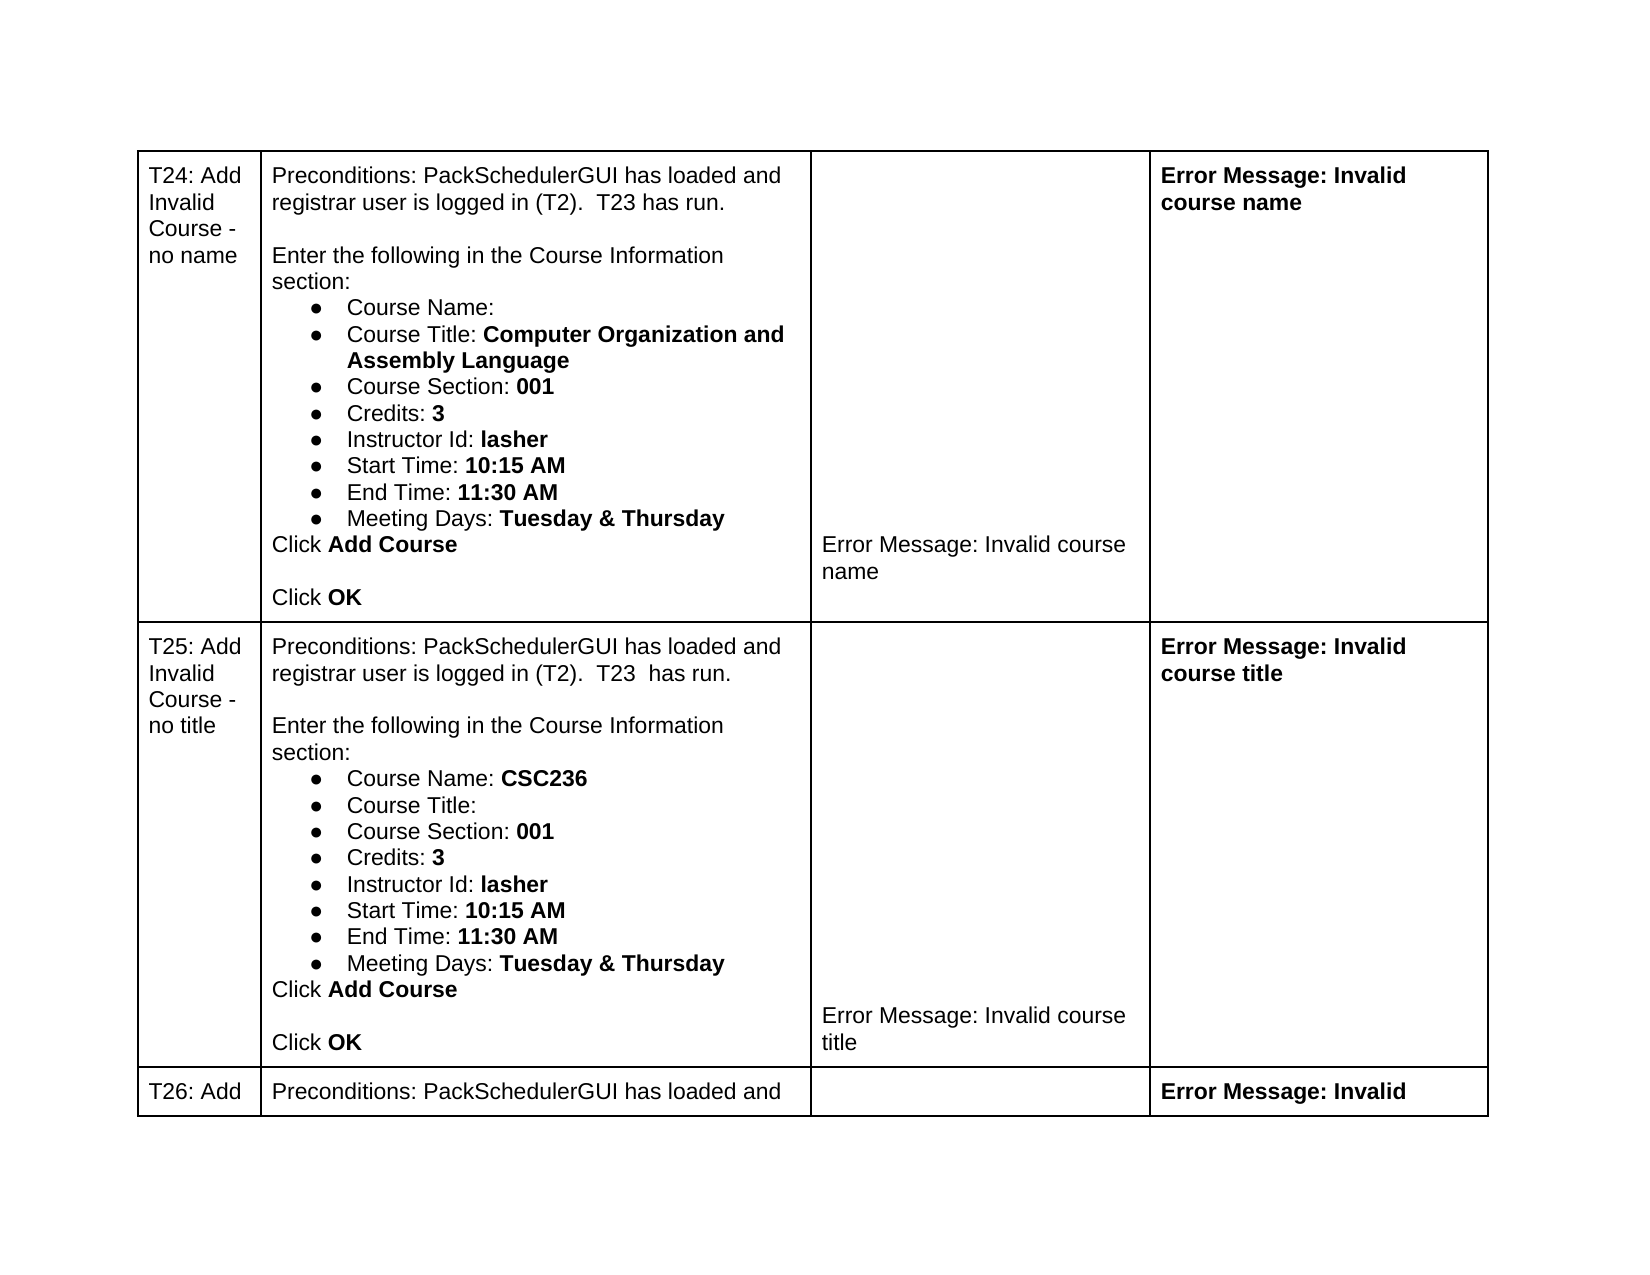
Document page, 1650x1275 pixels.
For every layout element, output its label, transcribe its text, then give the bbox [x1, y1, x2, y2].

table_cell Preconditions: PackSchedulerGUI has loaded and registrar user is logged in (T2). T23 has run. Enter the following in the Course Information section: Course Name: Course Title: Computer Organization and Assembly Language Course Section: 001 Credits: 3 Instructor Id: lasher Start Time: 10:15 AM End Time: 11:30 AM Meeting Days: Tuesday & Thursday Click Add Course Click OK [262, 152, 810, 621]
table_cell T26: Add [139, 1068, 260, 1115]
table_cell Error Message: Invalid course title [812, 623, 1149, 1066]
table_cell T24: Add Invalid Course - no name [139, 152, 260, 621]
table_cell Error Message: Invalid [1151, 1068, 1487, 1115]
table_cell T25: Add Invalid Course - no title [139, 623, 260, 1066]
table_cell Preconditions: PackSchedulerGUI has loaded and registrar user is logged in (T2). T23 has run. Enter the following in the Course Information section: Course Name: CSC236 Course Title: Course Section: 001 Credits: 3 Instructor Id: lasher Start Time: 10:15 AM End Time: 11:30 AM Meeting Days: Tuesday & Thursday Click Add Course Click OK [262, 623, 810, 1066]
table_cell Error Message: Invalid course name [812, 152, 1149, 621]
table_cell Preconditions: PackSchedulerGUI has loaded and [262, 1068, 810, 1115]
table_cell Error Message: Invalid course name [1151, 152, 1487, 621]
table_cell Error Message: Invalid course title [1151, 623, 1487, 1066]
table_cell [812, 1068, 1149, 1115]
